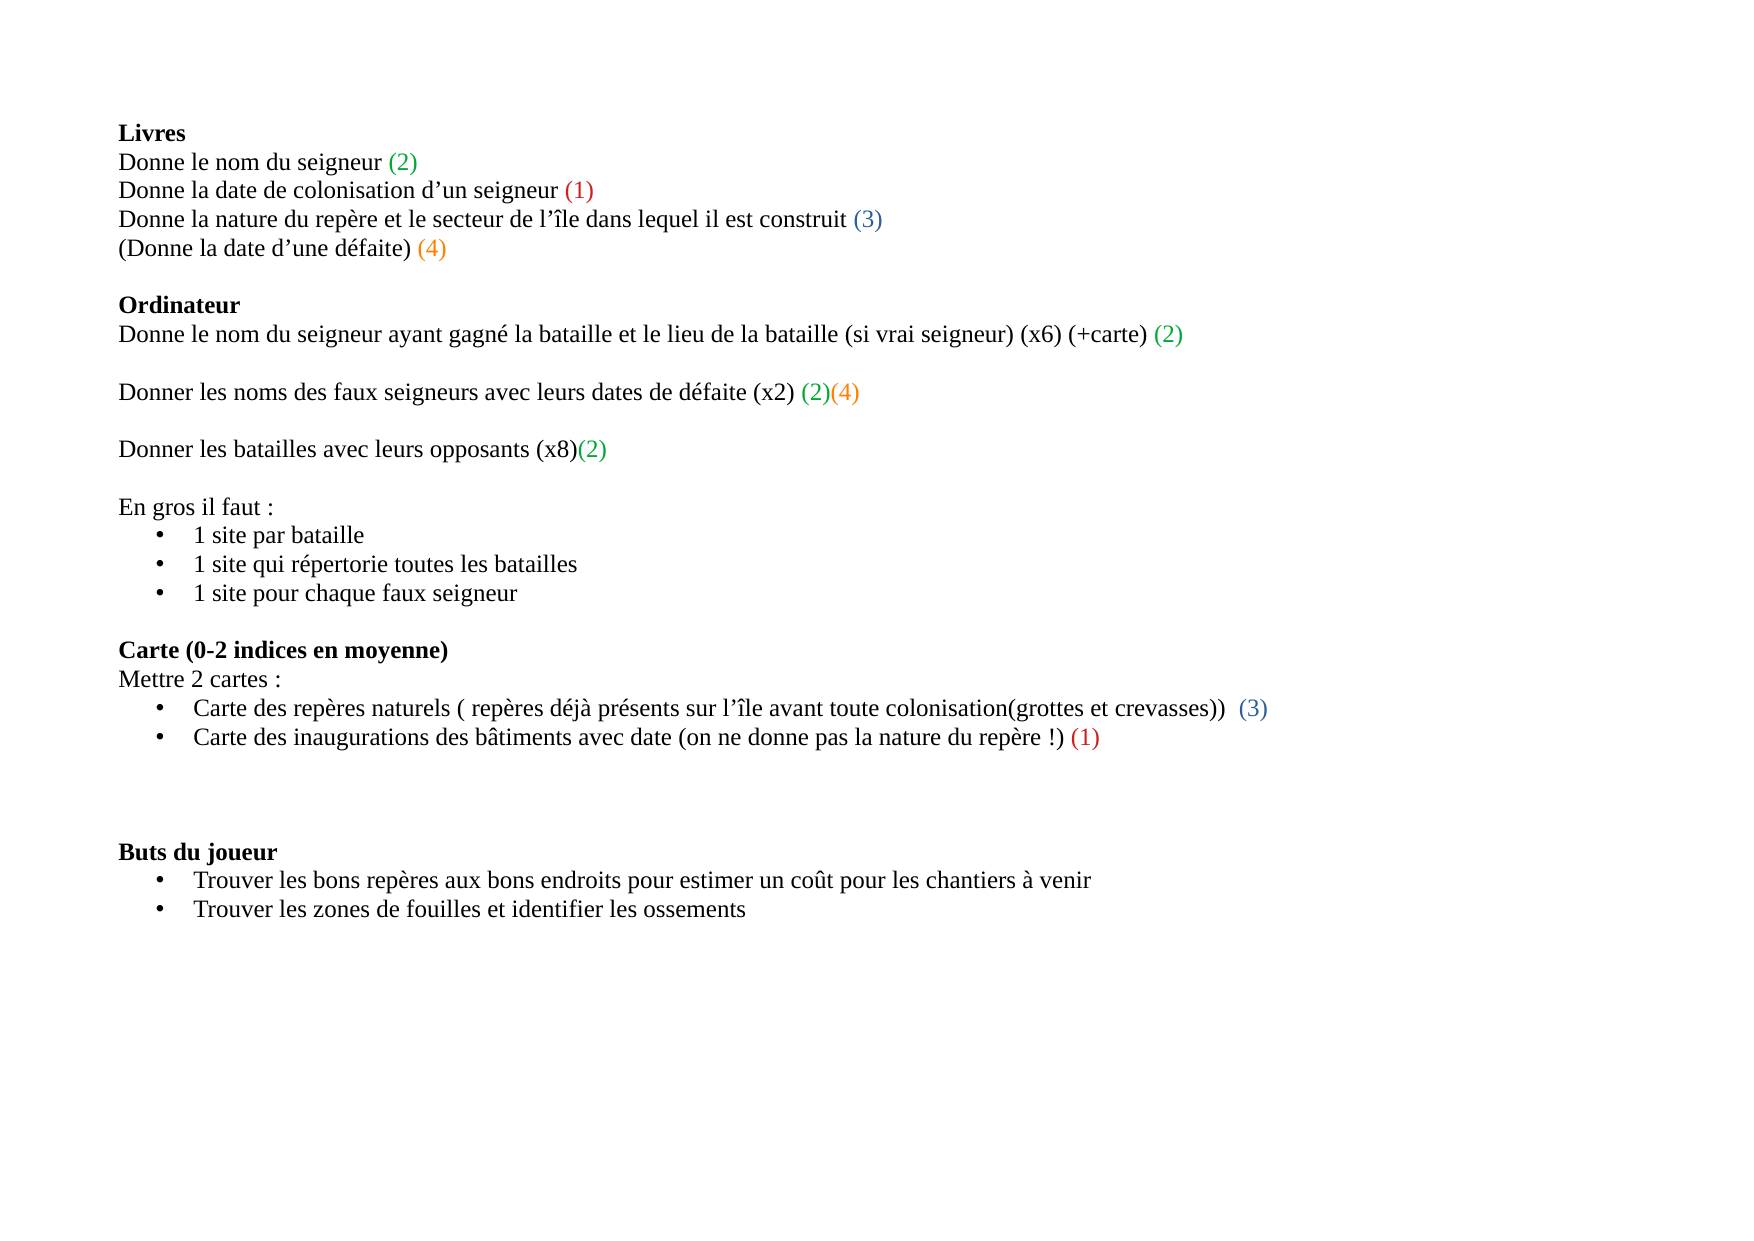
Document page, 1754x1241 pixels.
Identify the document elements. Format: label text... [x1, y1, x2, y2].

text Donne la nature du repère et le secteur de l’île dans lequel il est construit (3) [118, 204, 1636, 233]
text Carte (0-2 indices en moyenne) [118, 636, 1636, 664]
list Trouver les bons repères aux bons endroits pour estimer un coût pour les chantiers à venir [156, 866, 1636, 894]
text Buts du joueur [118, 837, 1636, 866]
list 1 site pour chaque faux seigneur [156, 578, 1636, 607]
text (Donne la date d’une défaite) (4) [118, 233, 1636, 262]
text Donne le nom du seigneur ayant gagné la bataille et le lieu de la bataille (si vrai seigneur) (x6) (+carte) (2) [118, 319, 1636, 348]
text Donne le nom du seigneur (2) [118, 147, 1636, 176]
text Donner les batailles avec leurs opposants (x8)(2) [118, 434, 1636, 463]
list Carte des repères naturels ( repères déjà présents sur l’île avant toute colonisation(grottes et crevasses)) (3) [156, 693, 1636, 722]
list 1 site qui répertorie toutes les batailles [156, 549, 1636, 578]
text Livres [118, 118, 1636, 147]
text Mettre 2 cartes : [118, 664, 1636, 693]
list Carte des inaugurations des bâtiments avec date (on ne donne pas la nature du repère !) (1) [156, 722, 1636, 751]
text En gros il faut : [118, 492, 1636, 521]
text Donner les noms des faux seigneurs avec leurs dates de défaite (x2) (2)(4) [118, 377, 1636, 406]
list 1 site par bataille [156, 521, 1636, 549]
text Donne la date de colonisation d’un seigneur (1) [118, 176, 1636, 204]
list Trouver les zones de fouilles et identifier les ossements [156, 894, 1636, 923]
text Ordinateur [118, 291, 1636, 319]
